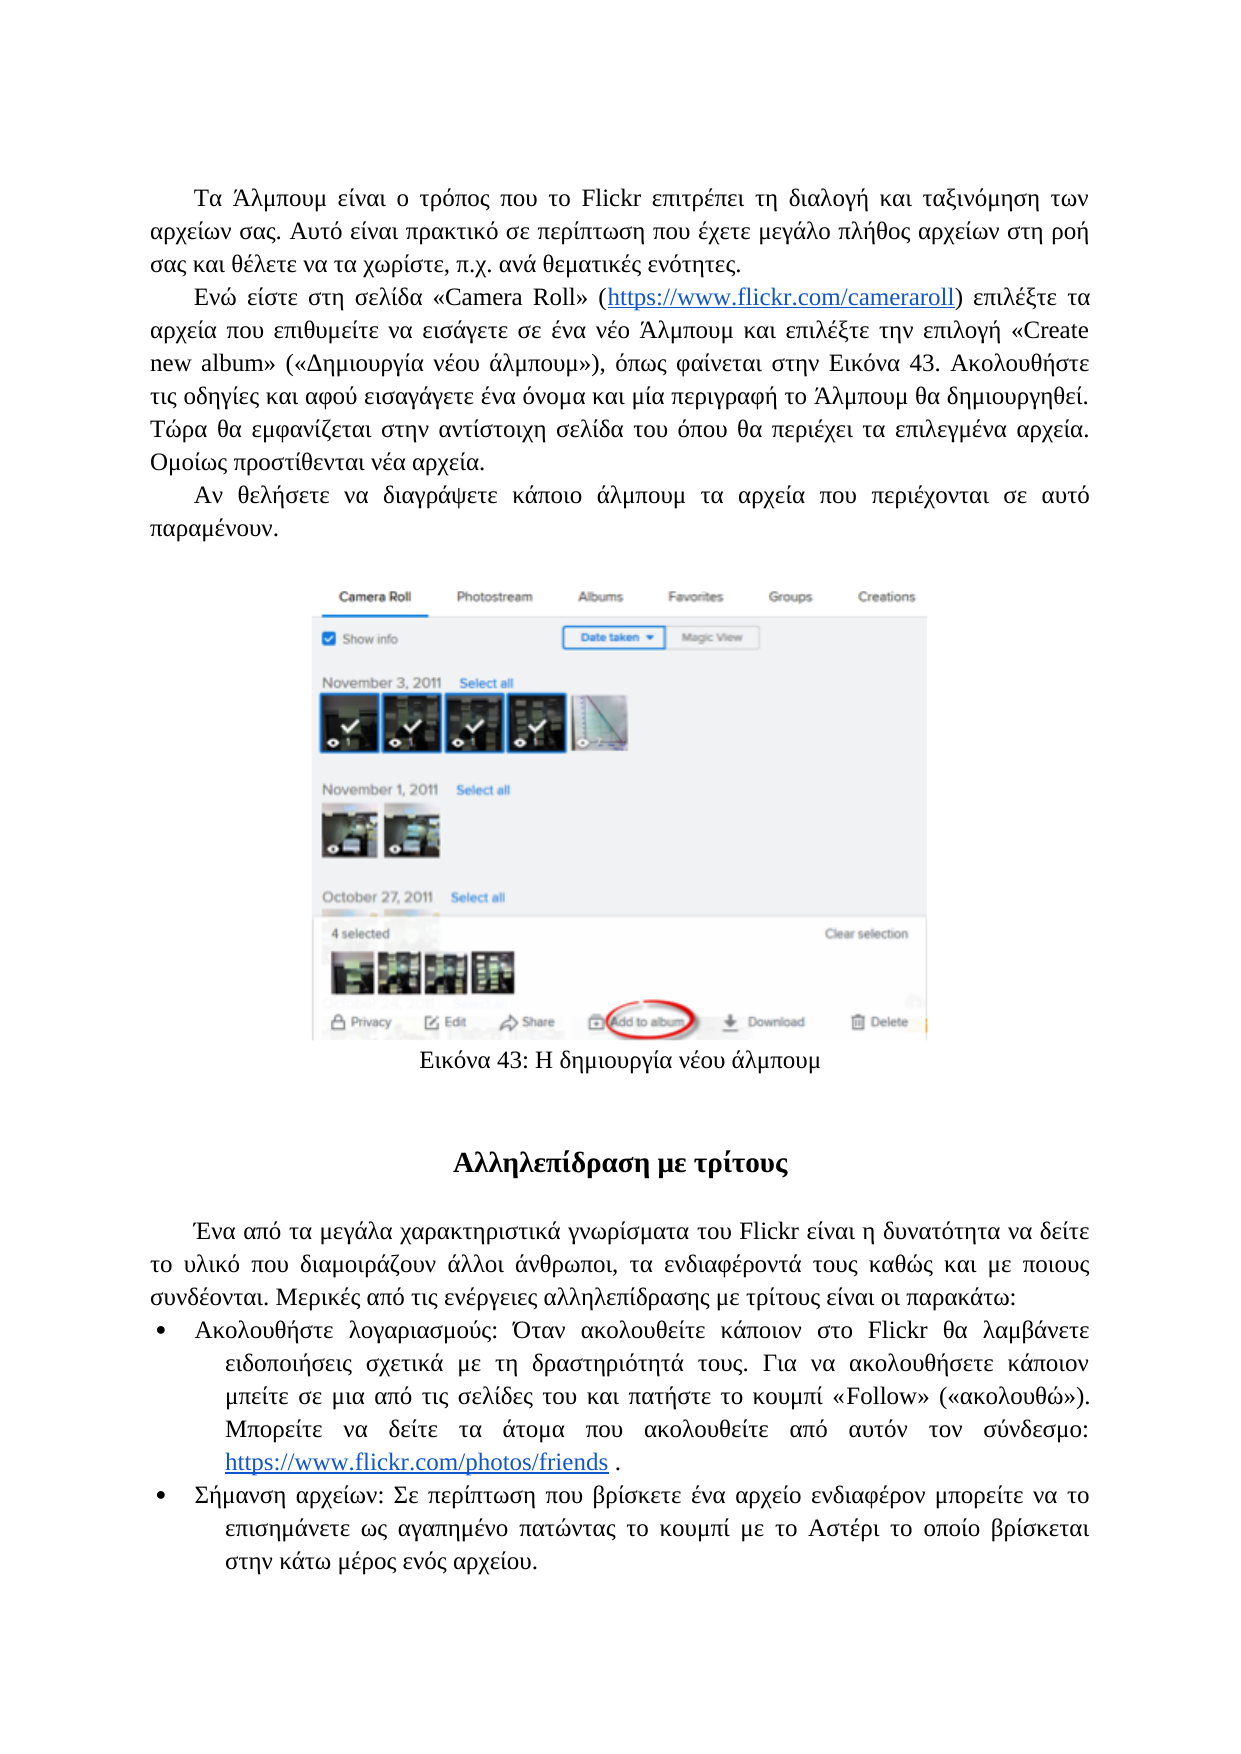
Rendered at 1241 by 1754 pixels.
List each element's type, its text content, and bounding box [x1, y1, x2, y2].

list Ακολουθήστε λογαριασμούς: Όταν ακολουθείτε κάποιον στο Flickr θα λαμβάνετε ειδοποιήσεις σχετικά με τη δραστηριότητά τους. Για να ακολουθήσετε κάποιον μπείτε σε μια από τις σελίδες του και πατήστε το κουμπί «Follow» («ακολουθώ»). Μπορείτε να δείτε τα άτομα που ακολουθείτε από αυτόν τον σύνδεσμο: https://www.flickr.com/photos/friends . [157, 1315, 1091, 1476]
list Σήμανση αρχείων: Σε περίπτωση που βρίσκετε ένα αρχείο ενδιαφέρον μπορείτε να το επισημάνετε ως αγαπημένο πατώντας το κουμπί με το Αστέρι το οποίο βρίσκεται στην κάτω μέρος ενός αρχείου. [157, 1480, 1091, 1575]
text Ενώ είστε στη σελίδα «Camera Roll» (https://www.flickr.com/cameraroll) επιλέξτε τα αρχεία που επιθυμείτε να εισάγετε σε ένα νέο Άλμπουμ και επιλέξτε την επιλογή «Create new album» («Δημιουργία νέου άλμπουμ»), όπως φαίνεται στην Εικόνα 43. Ακολουθήστε τις οδηγίες και αφού εισαγάγετε ένα όνομα και μία περιγραφή το Άλμπουμ θα δημιουργηθεί. Τώρα θα εμφανίζεται στην αντίστοιχη σελίδα του όπου θα περιέχει τα επιλεγμένα αρχεία. Ομοίως προστίθενται νέα αρχεία. [150, 282, 1091, 476]
text Αλληλεπίδραση με τρίτους [150, 1145, 1091, 1178]
text Αν θελήσετε να διαγράψετε κάποιο άλμπουμ τα αρχεία που περιέχονται σε αυτό παραμένουν. [150, 480, 1091, 542]
text Ένα από τα μεγάλα χαρακτηριστικά γνωρίσματα του Flickr είναι η δυνατότητα να δείτε το υλικό που διαμοιράζουν άλλοι άνθρωποι, τα ενδιαφέροντά τους καθώς και με ποιους συνδέονται. Μερικές από τις ενέργειες αλληλεπίδρασης με τρίτους είναι οι παρακάτω: [150, 1216, 1091, 1311]
text Τα Άλμπουμ είναι ο τρόπος που το Flickr επιτρέπει τη διαλογή και ταξινόμηση των αρχείων σας. Αυτό είναι πρακτικό σε περίπτωση που έχετε μεγάλο πλήθος αρχείων στη ροή σας και θέλετε να τα χωρίστε, π.χ. ανά θεματικές ενότητες. [150, 183, 1091, 278]
text Εικόνα 43: Η δημιουργία νέου άλμπουμ [150, 1046, 1091, 1074]
